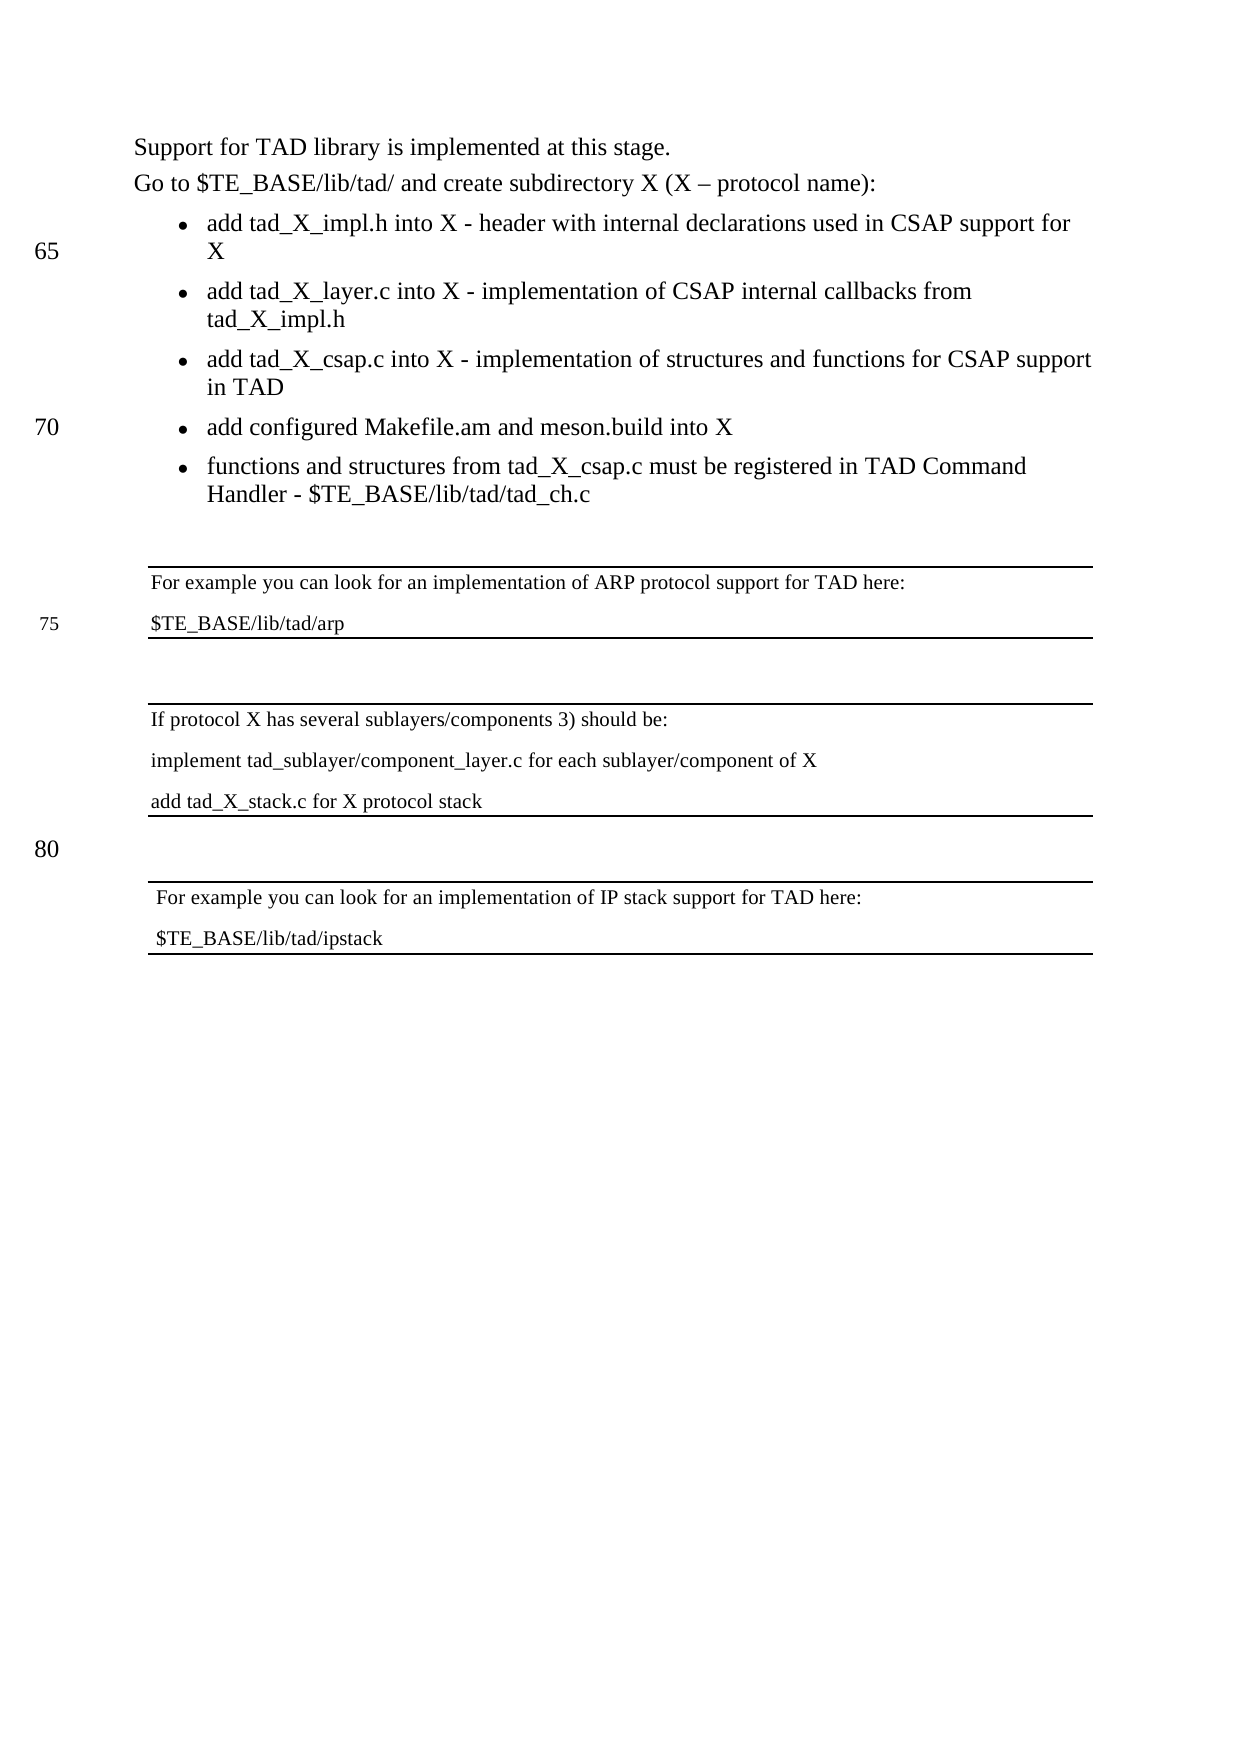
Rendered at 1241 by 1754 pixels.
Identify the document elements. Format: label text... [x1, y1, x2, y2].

list add tad_X_layer.c into X - implementation of CSAP internal callbacks from tad_X_impl.h [177, 277, 1093, 333]
text $TE_BASE/lib/tad/ipstack [148, 922, 1093, 953]
text For example you can look for an implementation of IP stack support for TAD here: [148, 883, 1093, 909]
text Support for TAD library is implemented at this stage. [133, 133, 1093, 161]
text $TE_BASE/lib/tad/arp [148, 607, 1093, 637]
text Go to $TE_BASE/lib/tad/ and create subdirectory X (X – protocol name): [133, 169, 1093, 197]
text For example you can look for an implementation of ARP protocol support for TAD here: [148, 568, 1093, 594]
text If protocol X has several sublayers/components 3) should be: [148, 705, 1093, 731]
list functions and structures from tad_X_csap.c must be registered in TAD Command Handler - $TE_BASE/lib/tad/tad_ch.c [177, 452, 1093, 508]
list add tad_X_impl.h into X - header with internal declarations used in CSAP support for X [177, 209, 1093, 265]
list add tad_X_csap.c into X - implementation of structures and functions for CSAP support in TAD [177, 345, 1093, 401]
text implement tad_sublayer/component_layer.c for each sublayer/component of X [148, 744, 1093, 772]
list add configured Makefile.am and meson.build into X [177, 412, 1093, 441]
text add tad_X_stack.c for X protocol stack [148, 784, 1093, 815]
